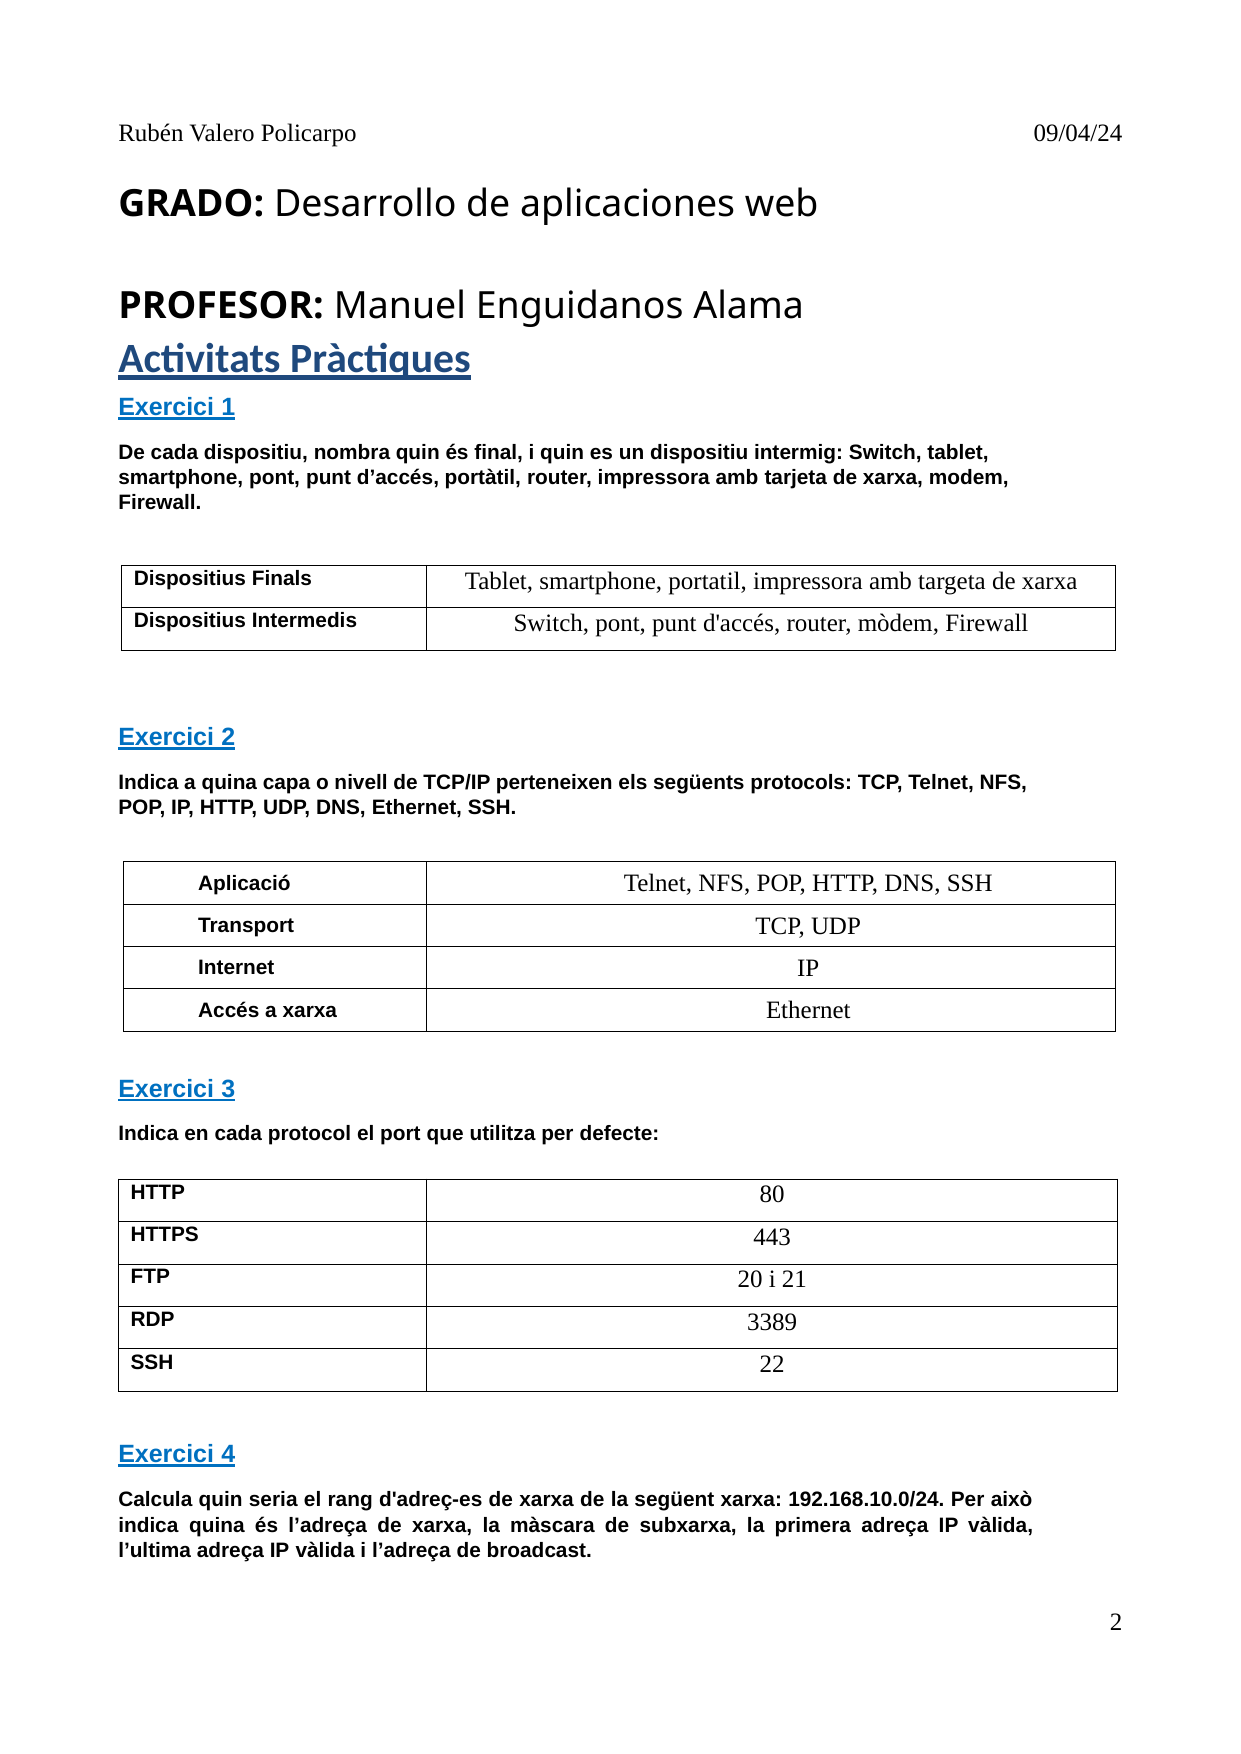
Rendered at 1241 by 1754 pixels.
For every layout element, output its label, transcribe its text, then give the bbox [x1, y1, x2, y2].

subtitle Exercici 3 [118, 1074, 1122, 1102]
text Indica en cada protocol el port que utilitza per defecte: [118, 1121, 1122, 1145]
text De cada dispositiu, nombra quin és final, i quin es un dispositiu intermig: Switch, tablet, smartphone, pont, punt d’accés, portàtil, router, impressora amb tarjeta de xarxa, modem, Firewall. [118, 439, 1035, 514]
table_header HTTP [119, 1180, 426, 1221]
table_cell Ethernet [427, 989, 1115, 1031]
table_header Dispositius Finals [122, 566, 426, 607]
text GRADO: Desarrollo de aplicaciones web [118, 176, 1122, 227]
table_cell FTP [119, 1265, 426, 1306]
text Activitats Pràctiques [118, 332, 1122, 382]
table_cell 443 [427, 1222, 1117, 1263]
table_cell SSH [119, 1349, 426, 1391]
subtitle Exercici 4 [118, 1439, 1122, 1468]
text Calcula quin seria el rang d'adreç-es de xarxa de la següent xarxa: 192.168.10.0/24. Per això indica quina és l’adreça de xarxa, la màscara de subxarxa, la primera adreça IP vàlida, l’ultima adreça IP vàlida i l’adreça de broadcast. [118, 1487, 1035, 1562]
subtitle Exercici 2 [118, 722, 1122, 751]
table_cell TCP, UDP [427, 905, 1115, 946]
text Indica a quina capa o nivell de TCP/IP perteneixen els següents protocols: TCP, Telnet, NFS, POP, IP, HTTP, UDP, DNS, Ethernet, SSH. [118, 770, 1035, 819]
table_cell Switch, pont, punt d'accés, router, mòdem, Firewall [427, 608, 1115, 649]
table_cell IP [427, 947, 1115, 988]
table_cell HTTPS [119, 1222, 426, 1263]
table_header Telnet, NFS, POP, HTTP, DNS, SSH [427, 862, 1115, 903]
table_cell 3389 [427, 1307, 1117, 1348]
table_cell Internet [124, 947, 426, 988]
table_cell Accés a xarxa [124, 989, 426, 1031]
table_cell Dispositius Intermedis [122, 608, 426, 649]
table_cell Transport [124, 905, 426, 946]
text PROFESOR: Manuel Enguidanos Alama [118, 278, 1122, 329]
table_header Tablet, smartphone, portatil, impressora amb targeta de xarxa [427, 566, 1115, 607]
table_cell 20 i 21 [427, 1265, 1117, 1306]
table_header Aplicació [124, 862, 426, 903]
subtitle Exercici 1 [118, 392, 1122, 421]
table_cell RDP [119, 1307, 426, 1348]
table_cell 22 [427, 1349, 1117, 1391]
table_header 80 [427, 1180, 1117, 1221]
